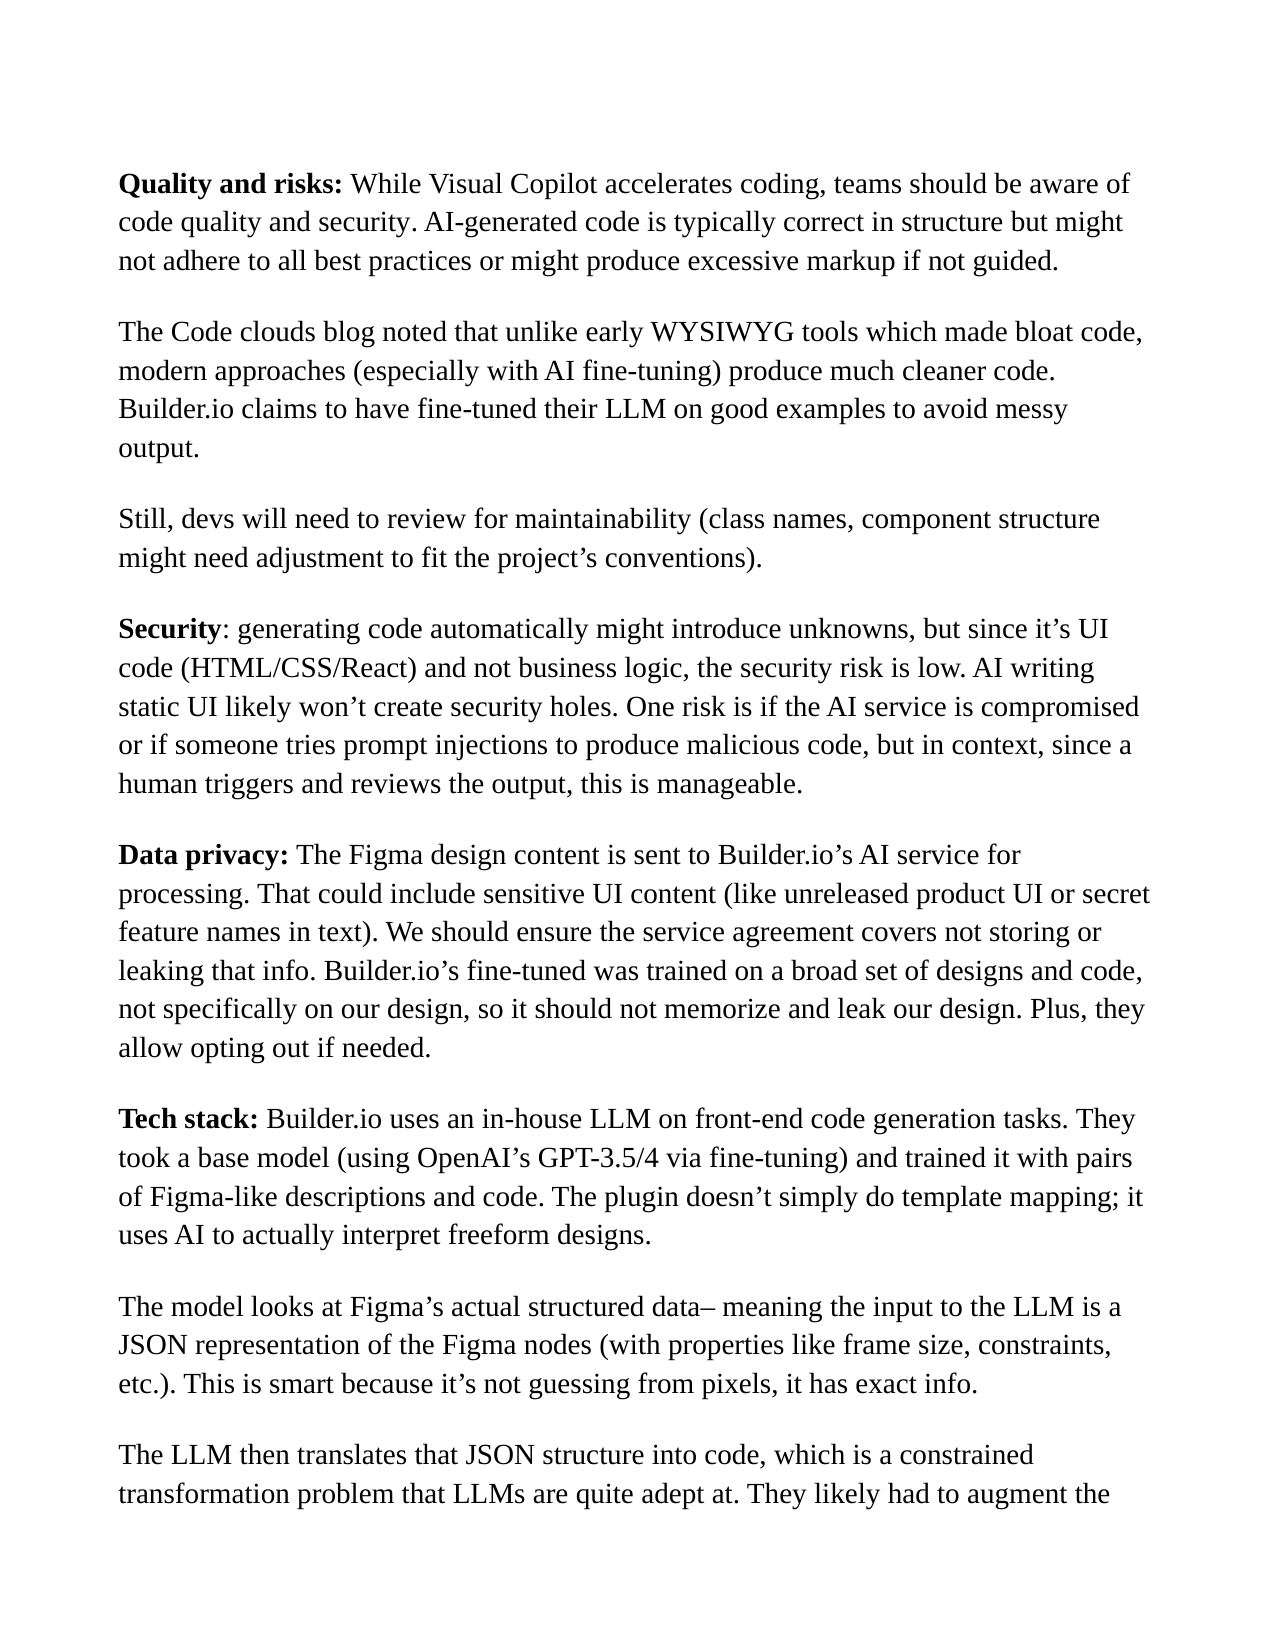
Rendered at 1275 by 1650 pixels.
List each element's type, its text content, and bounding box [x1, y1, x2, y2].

text Still, devs will need to review for maintainability (class names, component structure might need adjustment to fit the project’s conventions). [118, 502, 1157, 574]
text Data privacy: The Figma design content is sent to Builder.io’s AI service for processing. That could include sensitive UI content (like unreleased product UI or secret feature names in text). We should ensure the service agreement covers not storing or leaking that info. Builder.io’s fine-tuned was trained on a broad set of designs and code, not specifically on our design, so it should not memorize and leak our design. Plus, they allow opting out if needed. [118, 837, 1157, 1064]
text Quality and risks: While Visual Copilot accelerates coding, teams should be aware of code quality and security. AI-generated code is typically correct in structure but might not adhere to all best practices or might produce excessive markup if not guided. [118, 166, 1157, 276]
text The model looks at Figma’s actual structured data– meaning the input to the LLM is a JSON representation of the Figma nodes (with properties like frame size, constraints, etc.). This is smart because it’s not guessing from pixels, it has exact info. [118, 1289, 1157, 1399]
text Tech stack: Builder.io uses an in-house LLM on front-end code generation tasks. They took a base model (using OpenAI’s GPT-3.5/4 via fine-tuning) and trained it with pairs of Figma-like descriptions and code. The plugin doesn’t simply do template mapping; it uses AI to actually interpret freeform designs. [118, 1102, 1157, 1251]
text The Code clouds blog noted that unlike early WYSIWYG tools which made bloat code, modern approaches (especially with AI fine-tuning) produce much cleaner code. Builder.io claims to have fine-tuned their LLM on good examples to avoid messy output. [118, 314, 1157, 463]
text Security: generating code automatically might introduce unknowns, but since it’s UI code (HTML/CSS/React) and not business logic, the security risk is low. AI writing static UI likely won’t create security holes. One risk is if the AI service is compromised or if someone tries prompt injections to produce malicious code, but in context, since a human triggers and reviews the output, this is manageable. [118, 612, 1157, 799]
text The LLM then translates that JSON structure into code, which is a constrained transformation problem that LLMs are quite adept at. They likely had to augment the [118, 1437, 1157, 1509]
